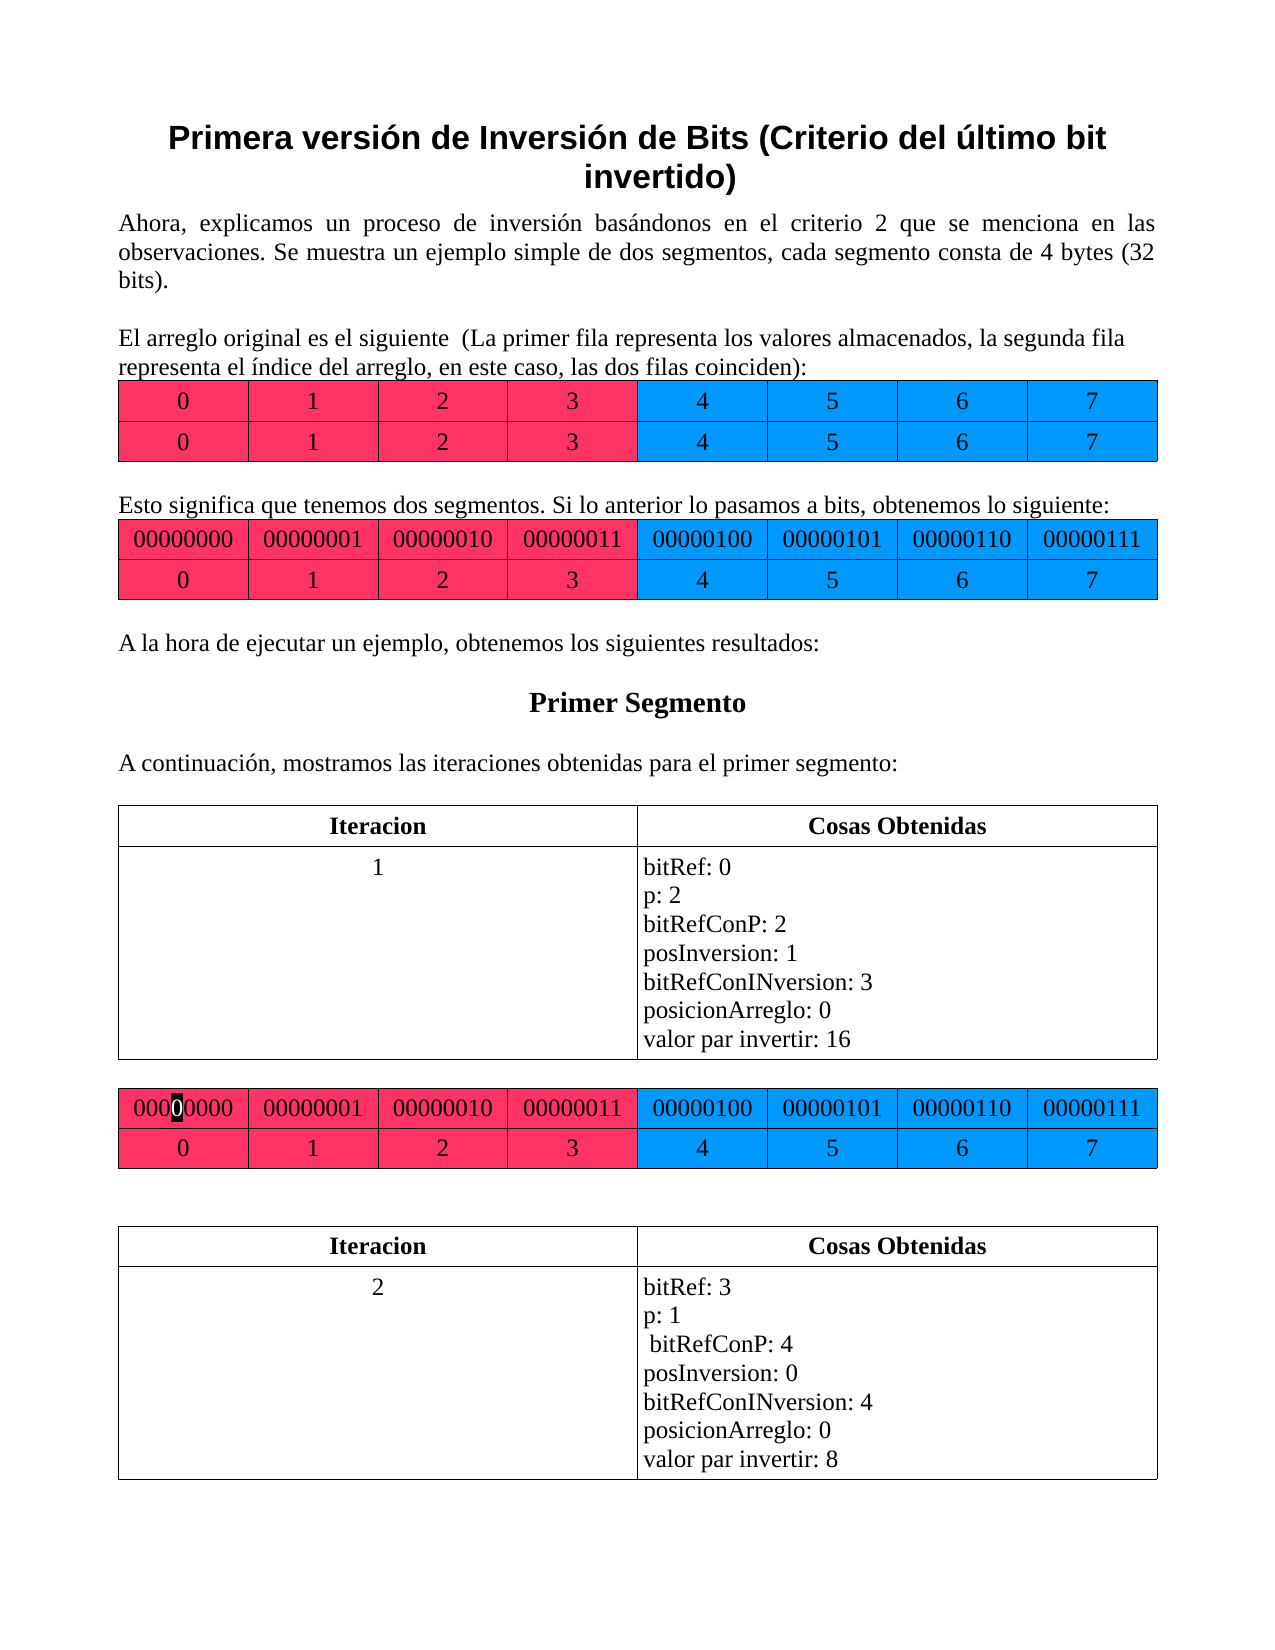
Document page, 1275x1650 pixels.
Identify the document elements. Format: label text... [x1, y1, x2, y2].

table_cell 2 [119, 1267, 637, 1479]
table_cell 6 [898, 560, 1027, 599]
table_header 00000101 [768, 1089, 897, 1128]
text Ahora, explicamos un proceso de inversión basándonos en el criterio 2 que se menciona en las observaciones. Se muestra un ejemplo simple de dos segmentos, cada segmento consta de 4 bytes (32 bits). [118, 208, 1157, 294]
table_cell 3 [508, 422, 637, 461]
table_header 1 [249, 381, 378, 421]
table_header Iteracion [119, 806, 637, 846]
text Primer Segmento [118, 686, 1157, 719]
table_cell 6 [898, 1129, 1027, 1168]
table_header 4 [638, 381, 767, 421]
table_cell 7 [1028, 422, 1157, 461]
table_header Cosas Obtenidas [638, 1227, 1157, 1266]
text A la hora de ejecutar un ejemplo, obtenemos los siguientes resultados: [118, 628, 1157, 657]
table_cell 5 [768, 560, 897, 599]
table_cell 1 [249, 1129, 378, 1168]
table_cell 0 [119, 560, 248, 599]
table_header 00000011 [508, 1089, 637, 1128]
table_cell 4 [638, 560, 767, 599]
text A continuación, mostramos las iteraciones obtenidas para el primer segmento: [118, 748, 1157, 777]
table_cell bitRef: 0 p: 2 bitRefConP: 2 posInversion: 1 bitRefConINversion: 3 posicionArreglo: 0 valor par invertir: 16 [638, 847, 1157, 1058]
table_cell 5 [768, 1129, 897, 1168]
table_header Cosas Obtenidas [638, 806, 1157, 846]
table_cell 6 [898, 422, 1027, 461]
table_header 00000101 [768, 520, 897, 559]
table_cell 2 [379, 422, 507, 461]
text El arreglo original es el siguiente (La primer fila representa los valores almacenados, la segunda fila representa el índice del arreglo, en este caso, las dos filas coinciden): [118, 323, 1157, 380]
table_cell 4 [638, 1129, 767, 1168]
table_cell 1 [249, 560, 378, 599]
table_cell 1 [119, 847, 637, 1058]
table_header 3 [508, 381, 637, 421]
table_header 00000001 [249, 520, 378, 559]
table_header 00000100 [638, 520, 767, 559]
table_header 00000110 [898, 520, 1027, 559]
table_cell 3 [508, 1129, 637, 1168]
table_header 7 [1028, 381, 1157, 421]
table_cell 5 [768, 422, 897, 461]
table_header 00000000 [119, 1089, 248, 1128]
table_header 00000111 [1028, 1089, 1157, 1128]
table_cell 7 [1028, 1129, 1157, 1168]
subtitle Primera versión de Inversión de Bits (Criterio del último bit invertido) [118, 118, 1157, 195]
table_header 00000000 [119, 520, 248, 559]
table_cell 7 [1028, 560, 1157, 599]
table_header 0 [119, 381, 248, 421]
table_header 2 [379, 381, 507, 421]
table_header 00000100 [638, 1089, 767, 1128]
table_header 00000010 [379, 520, 507, 559]
table_header 5 [768, 381, 897, 421]
table_cell 0 [119, 422, 248, 461]
table_header 00000001 [249, 1089, 378, 1128]
table_cell 0 [119, 1129, 248, 1168]
table_header 00000011 [508, 520, 637, 559]
table_cell 1 [249, 422, 378, 461]
table_header 00000110 [898, 1089, 1027, 1128]
table_cell 2 [379, 560, 507, 599]
table_cell bitRef: 3 p: 1 bitRefConP: 4 posInversion: 0 bitRefConINversion: 4 posicionArreglo: 0 valor par invertir: 8 [638, 1267, 1157, 1479]
table_cell 2 [379, 1129, 507, 1168]
table_cell 4 [638, 422, 767, 461]
table_header Iteracion [119, 1227, 637, 1266]
table_header 6 [898, 381, 1027, 421]
table_header 00000010 [379, 1089, 507, 1128]
table_header 00000111 [1028, 520, 1157, 559]
table_cell 3 [508, 560, 637, 599]
text Esto significa que tenemos dos segmentos. Si lo anterior lo pasamos a bits, obtenemos lo siguiente: [118, 490, 1157, 519]
